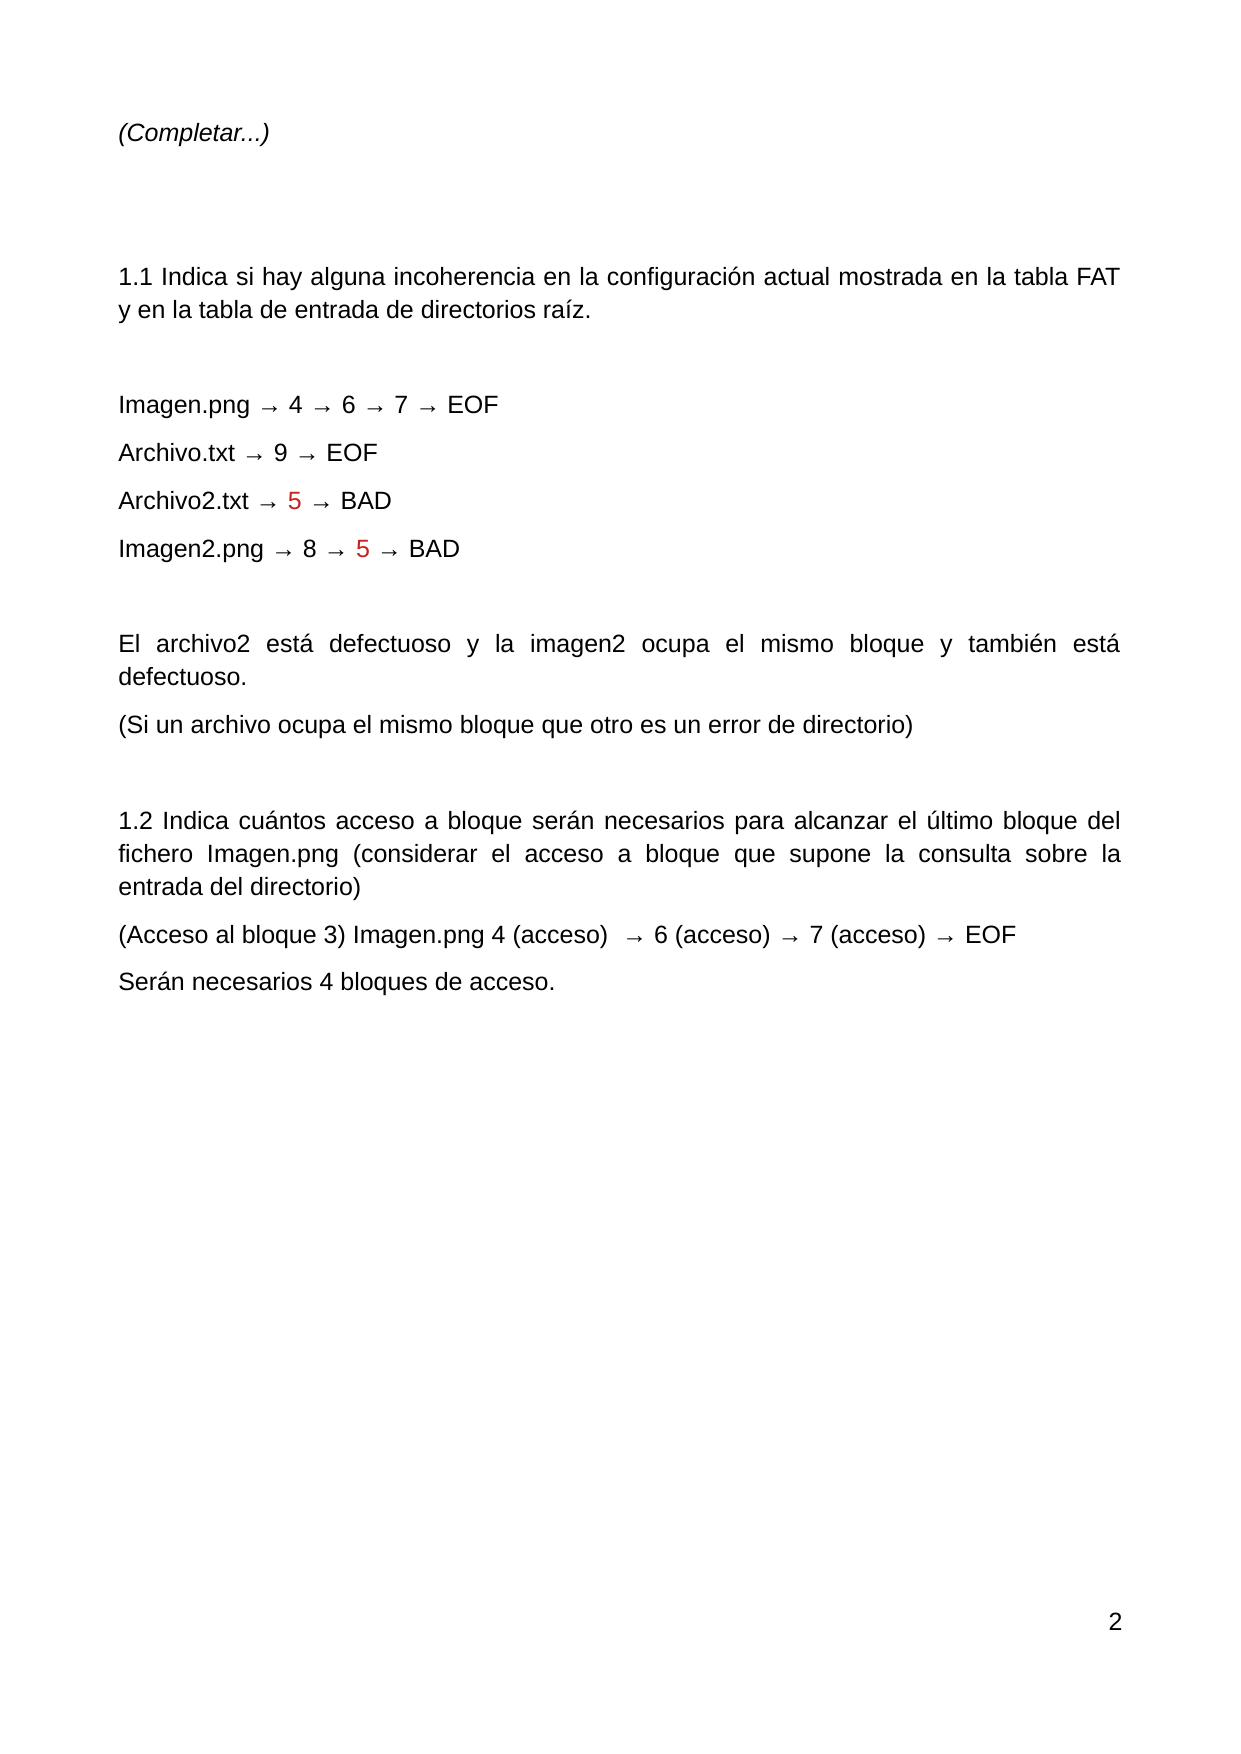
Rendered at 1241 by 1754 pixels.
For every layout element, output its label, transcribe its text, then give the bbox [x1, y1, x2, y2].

text (Completar...) [118, 118, 1122, 147]
text (Acceso al bloque 3) Imagen.png 4 (acceso) → 6 (acceso) → 7 (acceso) → EOF [118, 919, 1122, 948]
text (Si un archivo ocupa el mismo bloque que otro es un error de directorio) [118, 710, 1122, 739]
text Archivo.txt → 9 → EOF [118, 438, 1122, 467]
text Serán necesarios 4 bloques de acceso. [118, 967, 1122, 996]
text 1.1 Indica si hay alguna incoherencia en la configuración actual mostrada en la tabla FAT y en la tabla de entrada de directorios raíz. [118, 262, 1122, 323]
text 1.2 Indica cuántos acceso a bloque serán necesarios para alcanzar el último bloque del fichero Imagen.png (considerar el acceso a bloque que supone la consulta sobre la entrada del directorio) [118, 806, 1122, 901]
text Imagen.png → 4 → 6 → 7 → EOF [118, 390, 1122, 419]
text Archivo2.txt → 5 → BAD [118, 486, 1122, 514]
text El archivo2 está defectuoso y la imagen2 ocupa el mismo bloque y también está defectuoso. [118, 629, 1122, 691]
text Imagen2.png → 8 → 5 → BAD [118, 534, 1122, 562]
